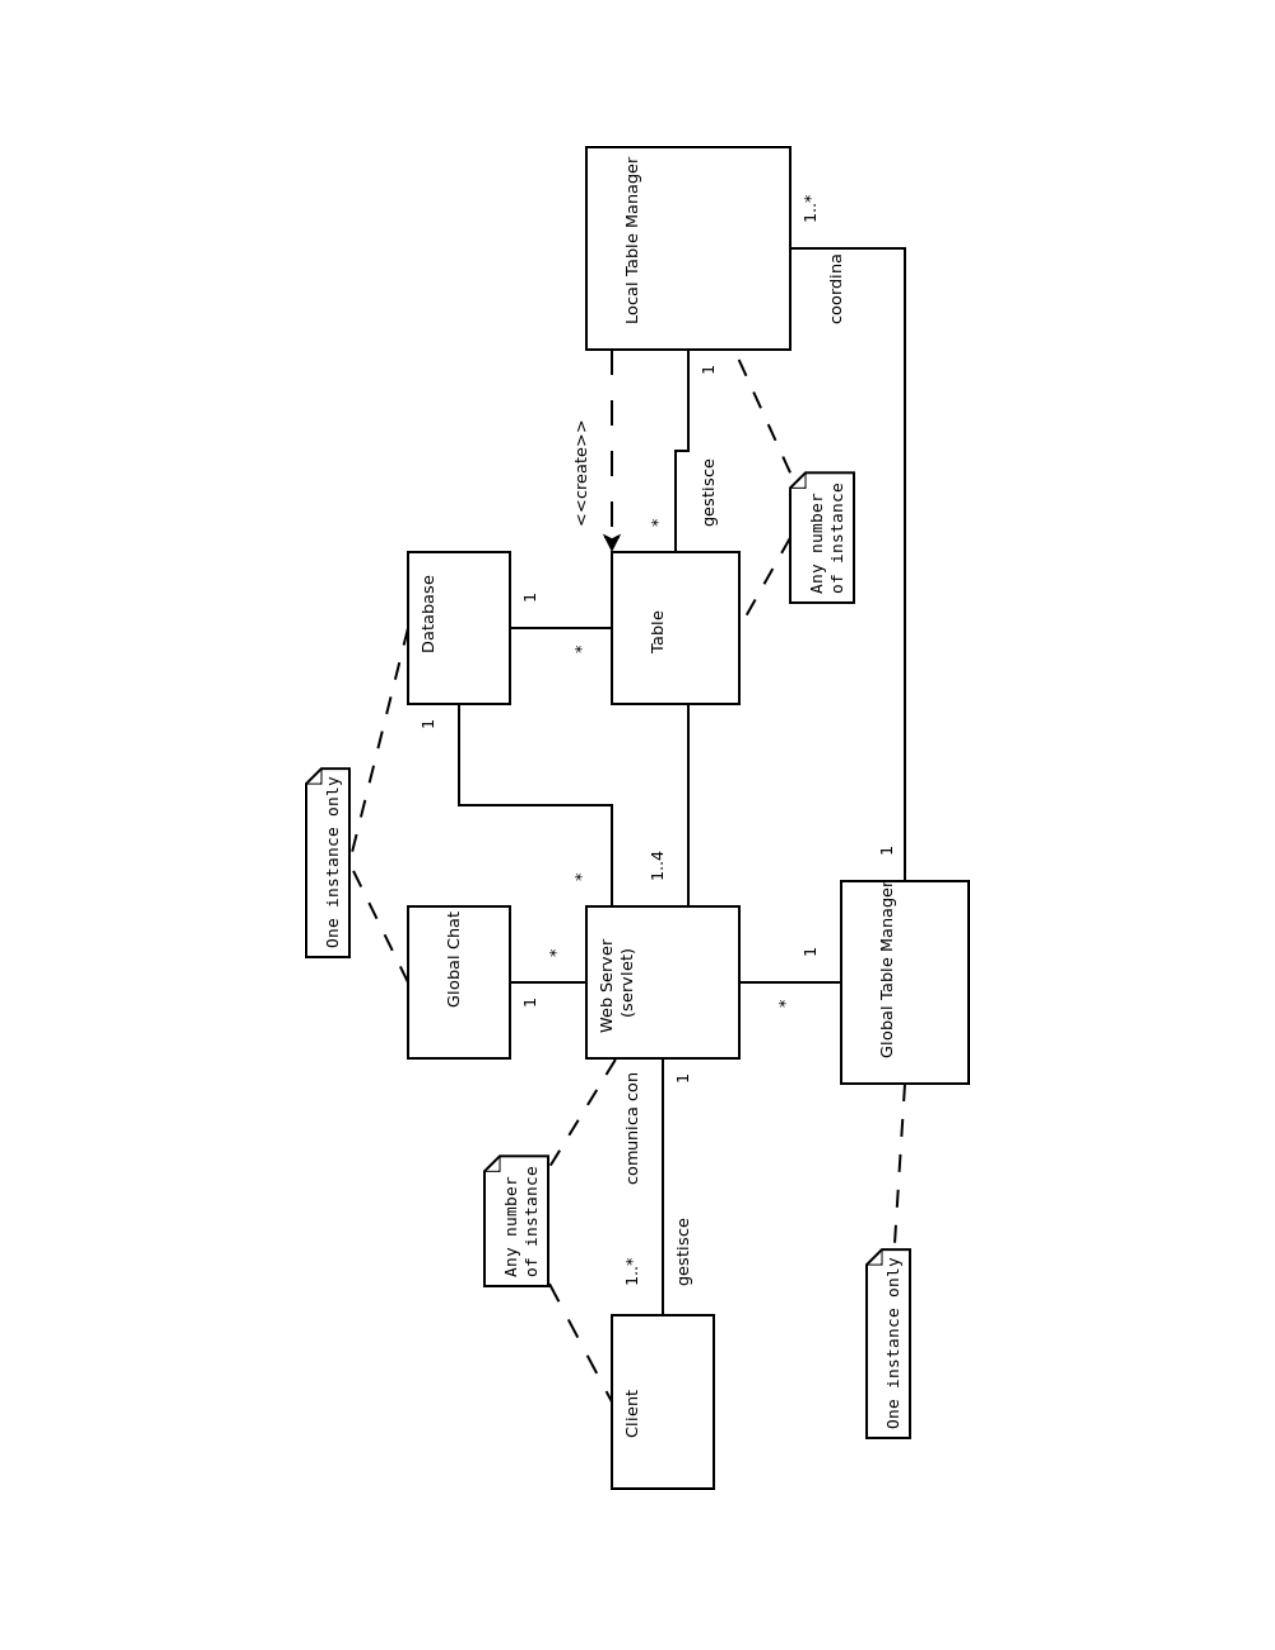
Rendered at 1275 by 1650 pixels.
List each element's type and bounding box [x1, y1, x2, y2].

picture [305, 146, 970, 1490]
